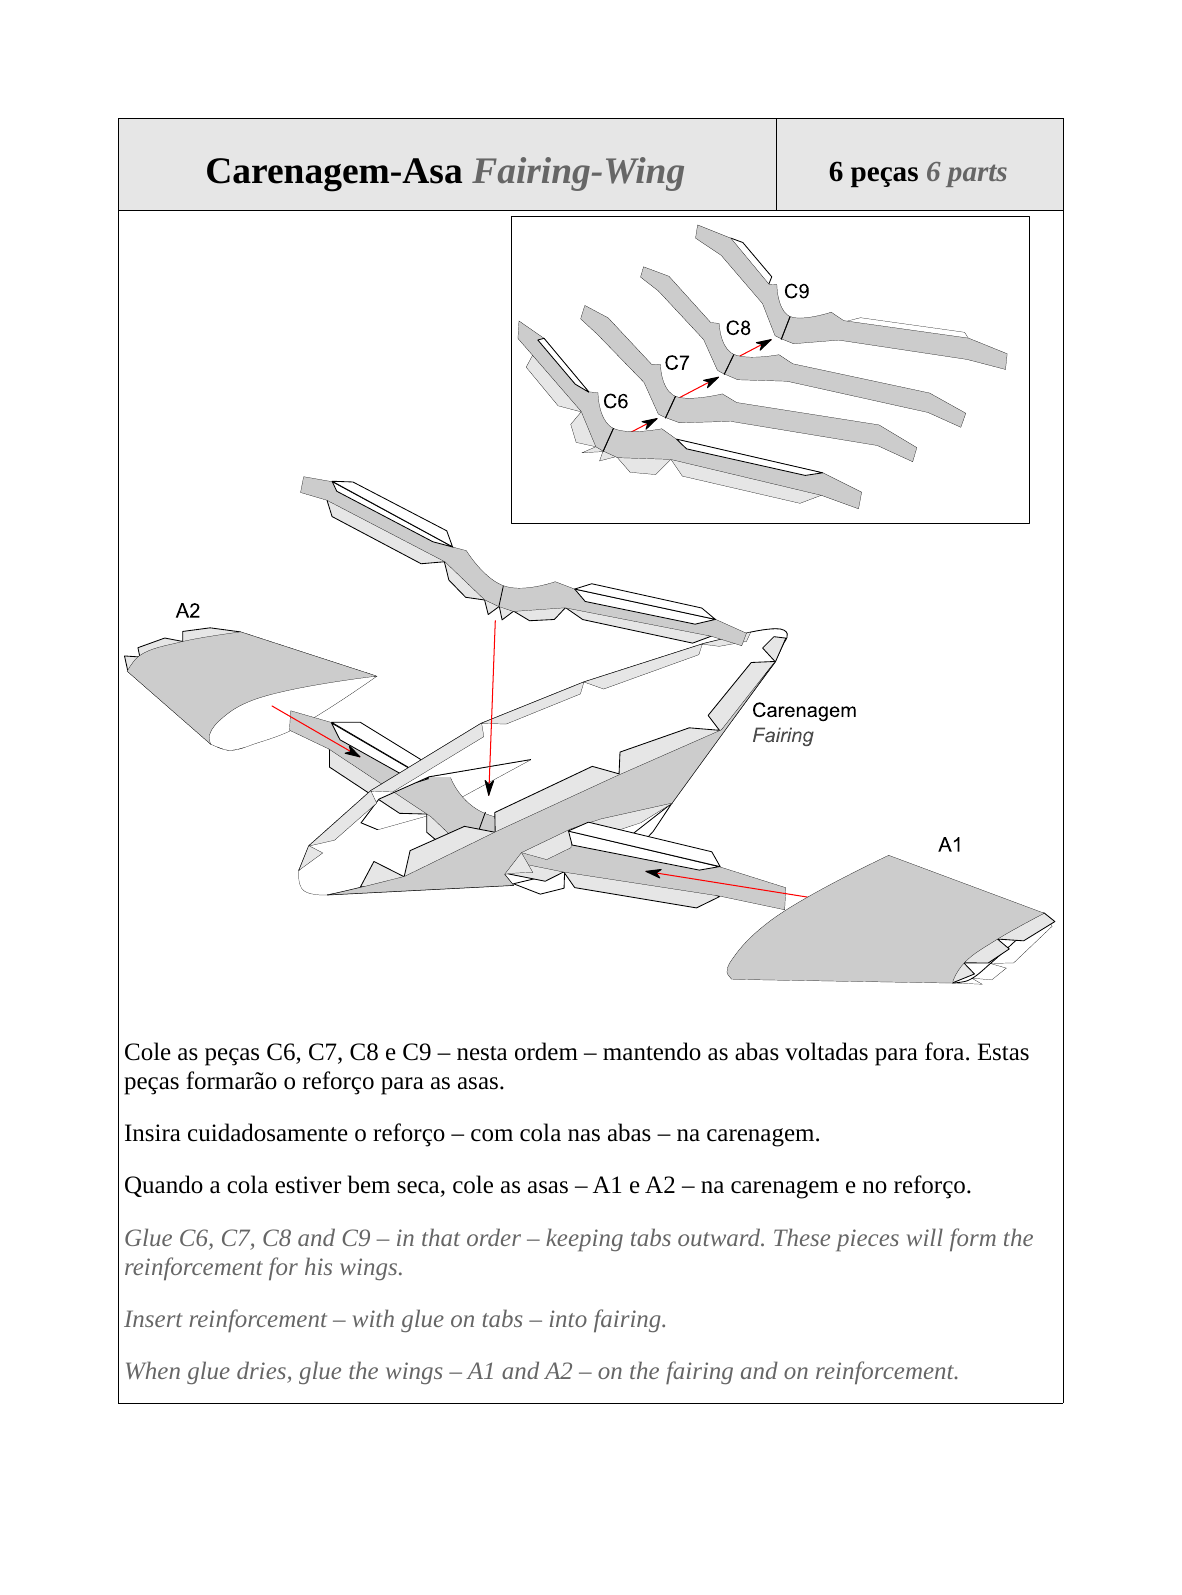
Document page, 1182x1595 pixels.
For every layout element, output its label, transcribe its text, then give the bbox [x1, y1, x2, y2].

table_header Carenagem-Asa Fairing-Wing [119, 119, 776, 210]
table_cell Cole as peças C6, C7, C8 e C9 – nesta ordem – mantendo as abas voltadas para fora. Estas peças formarão o reforço para as asas. Insira cuidadosamente o reforço – com cola nas abas – na carenagem. Quando a cola estiver bem seca, cole as asas – A1 e A2 – na carenagem e no reforço. Glue C6, C7, C8 and C9 – in that order – keeping tabs outward. These pieces will form the reinforcement for his wings. Insert reinforcement – with glue on tabs – into fairing. When glue dries, glue the wings – A1 and A2 – on the fairing and on reinforcement. [119, 211, 1063, 1402]
table_header 6 peças 6 parts [777, 119, 1063, 210]
